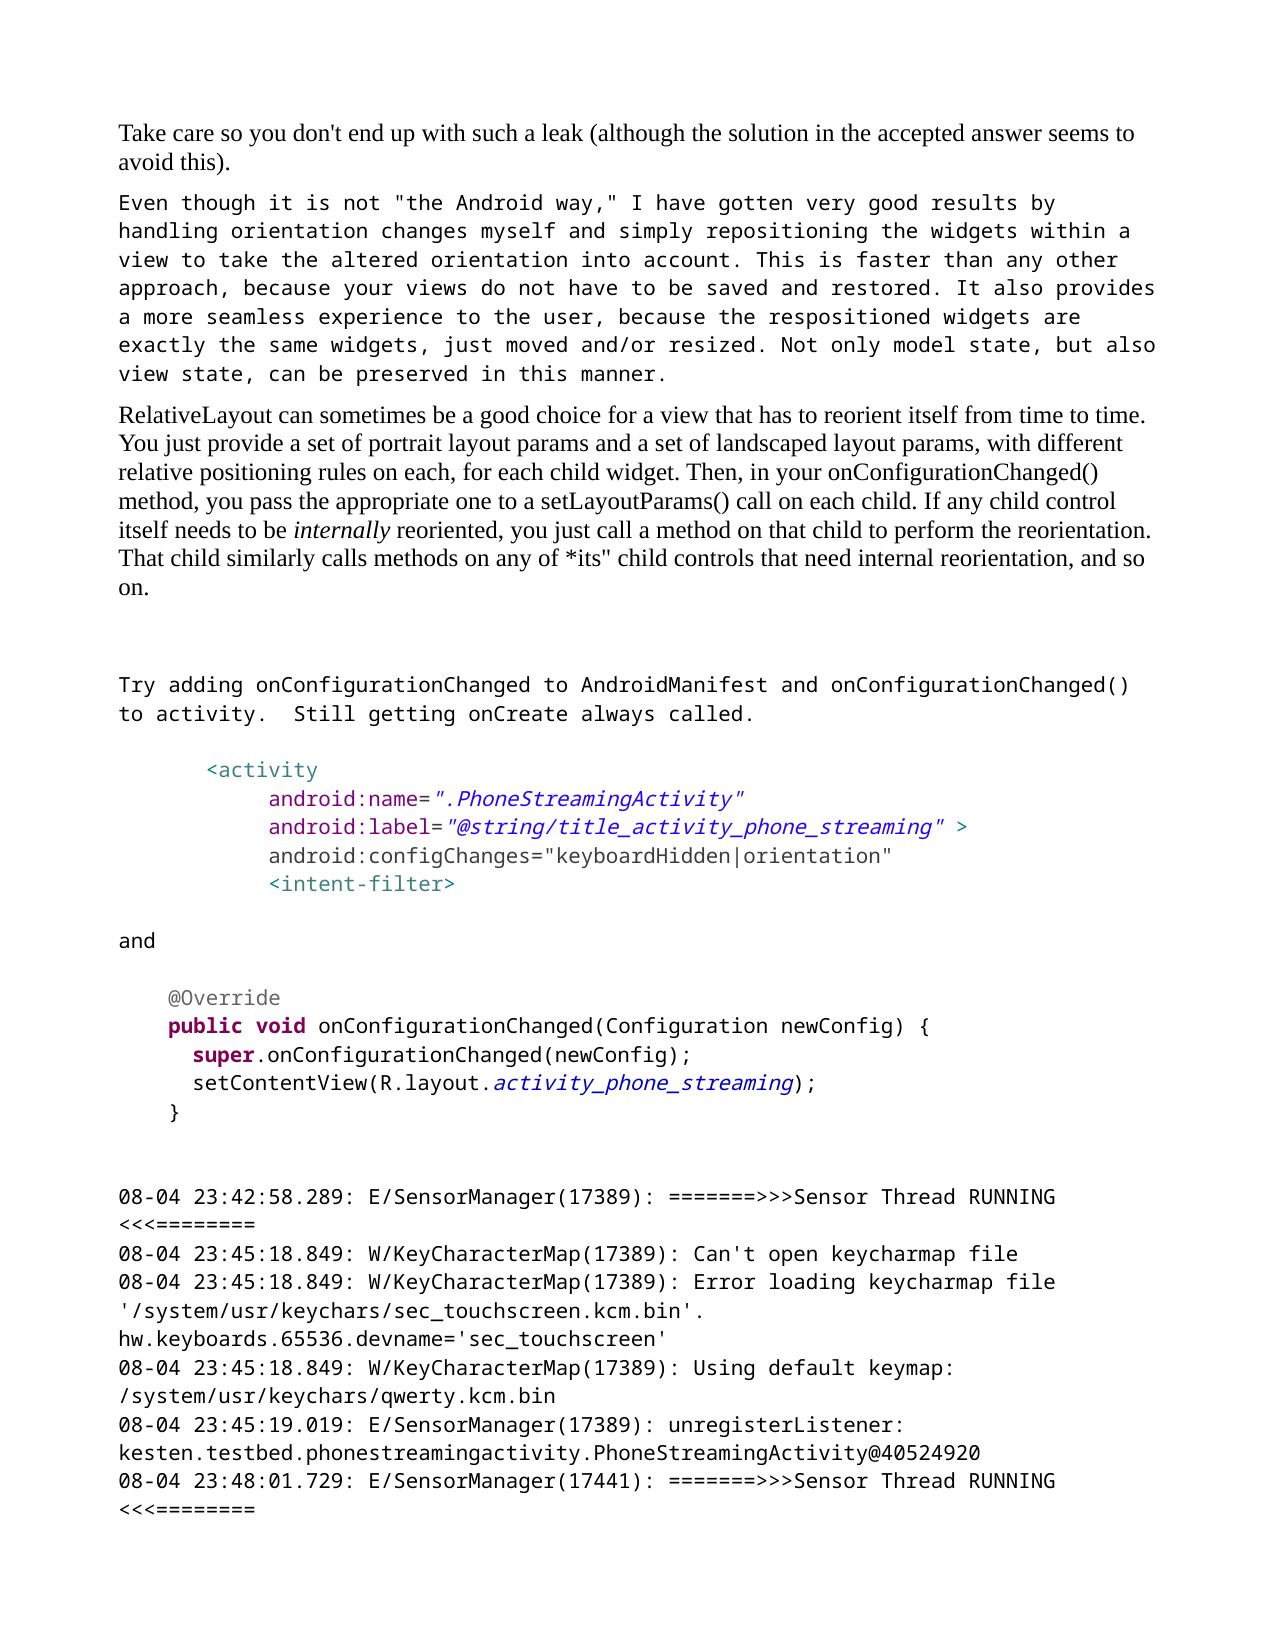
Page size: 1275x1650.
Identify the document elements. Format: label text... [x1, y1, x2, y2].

text android:configChanges="keyboardHidden|orientation" [118, 841, 1157, 869]
text 08-04 23:48:01.729: E/SensorManager(17441): =======>>>Sensor Thread RUNNING <<<======== [118, 1467, 1157, 1523]
text android:label="@string/title_activity_phone_streaming" > [118, 812, 1157, 841]
text setContentView(R.layout.activity_phone_streaming); [118, 1068, 1157, 1097]
text public void onConfigurationChanged(Configuration newConfig) { [118, 1012, 1157, 1040]
text 08-04 23:42:58.289: E/SensorManager(17389): =======>>>Sensor Thread RUNNING <<<======== [118, 1182, 1157, 1239]
text Take care so you don't end up with such a leak (although the solution in the accepted answer seems to avoid this). [118, 118, 1157, 176]
text 08-04 23:45:18.849: W/KeyCharacterMap(17389): Error loading keycharmap file '/system/usr/keychars/sec_touchscreen.kcm.bin'. hw.keyboards.65536.devname='sec_touchscreen' [118, 1267, 1157, 1353]
text android:name=".PhoneStreamingActivity" [118, 784, 1157, 812]
text 08-04 23:45:19.019: E/SensorManager(17389): unregisterListener: kesten.testbed.phonestreamingactivity.PhoneStreamingActivity@40524920 [118, 1410, 1157, 1467]
text Even though it is not "the Android way," I have gotten very good results by handling orientation changes myself and simply repositioning the widgets within a view to take the altered orientation into account. This is faster than any other approach, because your views do not have to be saved and restored. It also provides a more seamless experience to the user, because the respositioned widgets are exactly the same widgets, just moved and/or resized. Not only model state, but also view state, can be preserved in this manner. [118, 188, 1157, 387]
text 08-04 23:45:18.849: W/KeyCharacterMap(17389): Using default keymap: /system/usr/keychars/qwerty.kcm.bin [118, 1353, 1157, 1410]
text RelativeLayout can sometimes be a good choice for a view that has to reorient itself from time to time. You just provide a set of portrait layout params and a set of landscaped layout params, with different relative positioning rules on each, for each child widget. Then, in your onConfigurationChanged() method, you pass the appropriate one to a setLayoutParams() call on each child. If any child control itself needs to be internally reoriented, you just call a method on that child to perform the reorientation. That child similarly calls methods on any of *its" child controls that need internal reorientation, and so on. [118, 400, 1157, 601]
text <activity [118, 756, 1157, 784]
text <intent-filter> [118, 869, 1157, 898]
text @Override [118, 983, 1157, 1012]
text } [118, 1097, 1157, 1125]
text to activity. Still getting onCreate always called. [118, 699, 1157, 727]
text super.onConfigurationChanged(newConfig); [118, 1040, 1157, 1068]
text and [118, 926, 1157, 955]
text Try adding onConfigurationChanged to AndroidManifest and onConfigurationChanged() [118, 670, 1157, 699]
text 08-04 23:45:18.849: W/KeyCharacterMap(17389): Can't open keycharmap file [118, 1239, 1157, 1267]
